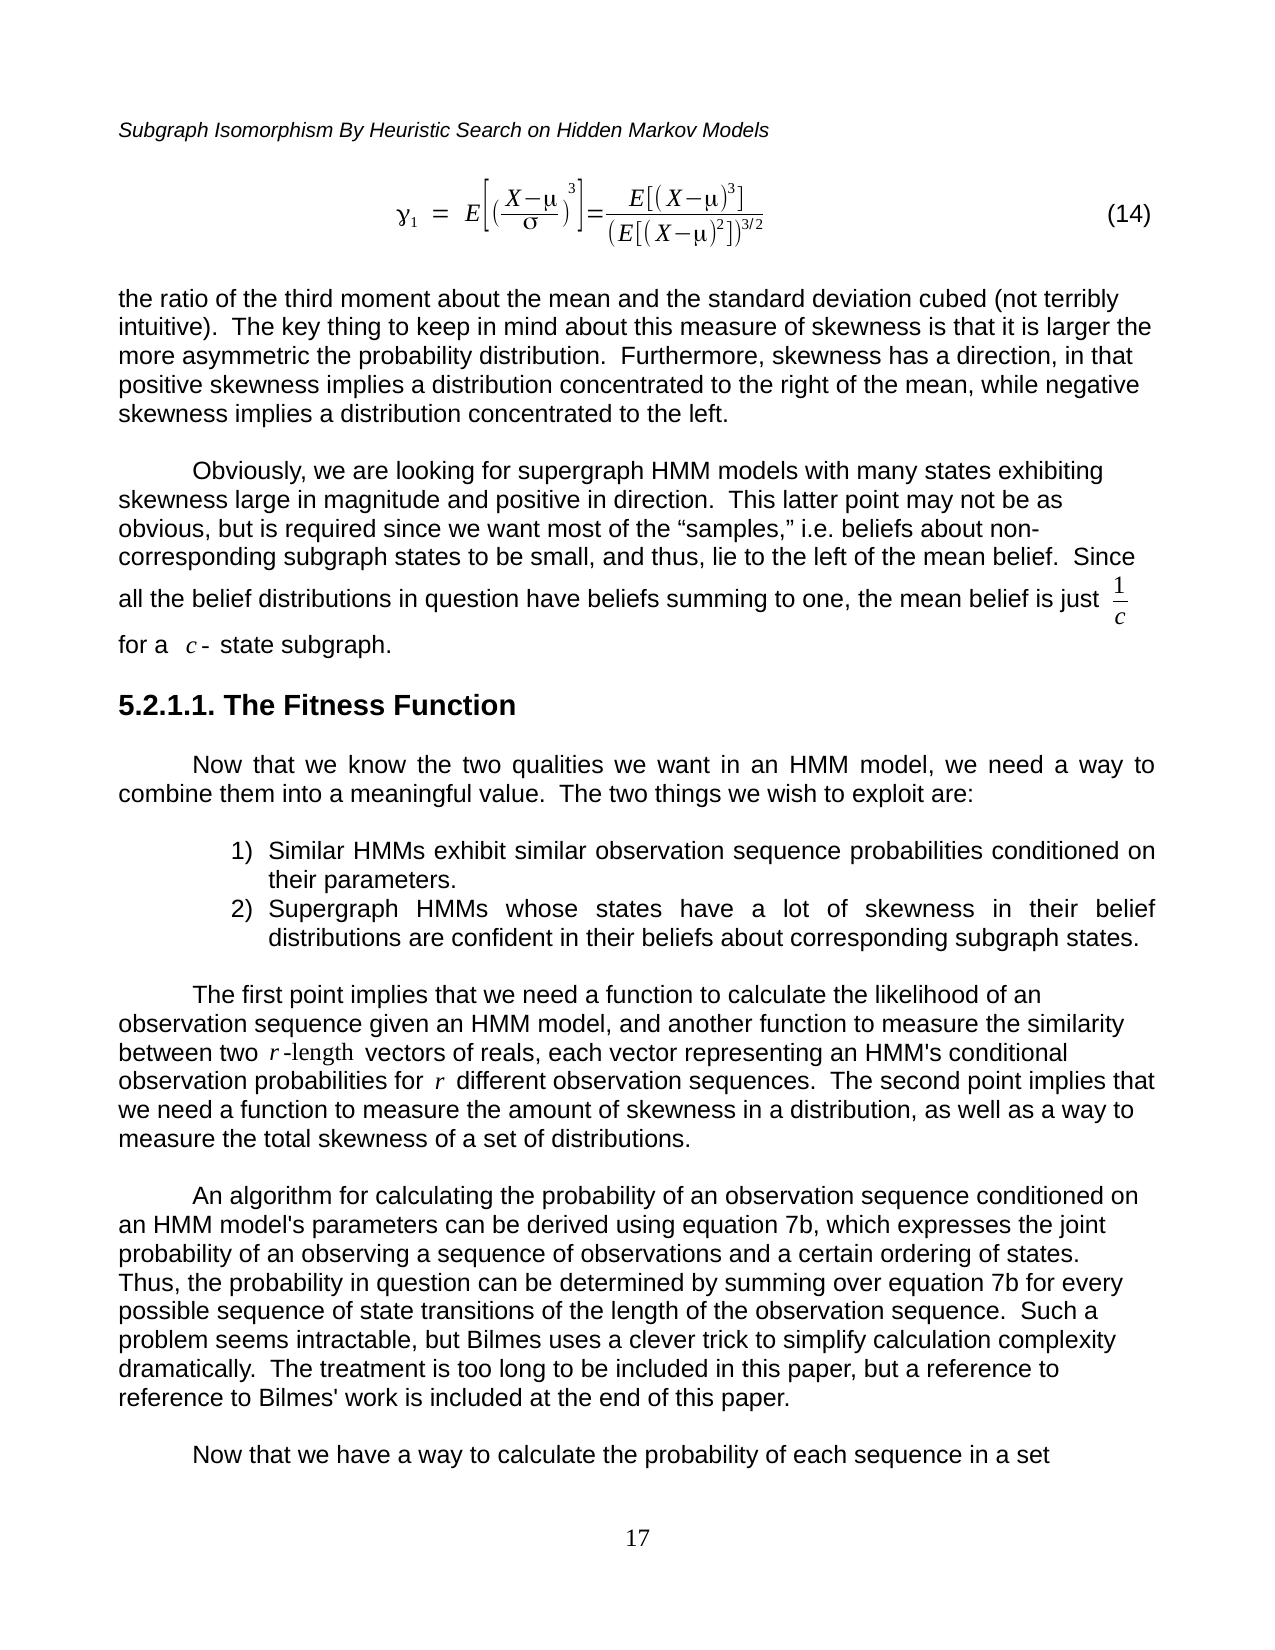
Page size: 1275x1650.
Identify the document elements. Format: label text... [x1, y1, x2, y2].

list Supergraph HMMs whose states have a lot of skewness in their belief distributions are confident in their beliefs about corresponding subgraph states. [231, 894, 1157, 951]
text 5.2.1.1. The Fitness Function [118, 688, 1157, 721]
table_header (14) [1041, 172, 1157, 255]
text The first point implies that we need a function to calculate the likelihood of an observation sequence given an HMM model, and another function to measure the similarity between twovectors of reals, each vector representing an HMM's conditional observation probabilities fordifferent observation sequences. The second point implies that we need a function to measure the amount of skewness in a distribution, as well as a way to measure the total skewness of a set of distributions. [118, 980, 1157, 1152]
text Now that we know the two qualities we want in an HMM model, we need a way to combine them into a meaningful value. The two things we wish to exploit are: [118, 750, 1157, 807]
list Similar HMMs exhibit similar observation sequence probabilities conditioned on their parameters. [231, 836, 1157, 894]
text the ratio of the third moment about the mean and the standard deviation cubed (not terribly intuitive). The key thing to keep in mind about this measure of skewness is that it is larger the more asymmetric the probability distribution. Furthermore, skewness has a direction, in that positive skewness implies a distribution concentrated to the right of the mean, while negative skewness implies a distribution concentrated to the left. [118, 284, 1157, 427]
text Obviously, we are looking for supergraph HMM models with many states exhibiting skewness large in magnitude and positive in direction. This latter point may not be as obvious, but is required since we want most of the “samples,” i.e. beliefs about non-corresponding subgraph states to be small, and thus, lie to the left of the mean belief. Since all the belief distributions in question have beliefs summing to one, the mean belief is justfor a state subgraph. [118, 456, 1157, 659]
table_header [118, 172, 1041, 255]
text Now that we have a way to calculate the probability of each sequence in a set [118, 1440, 1157, 1469]
text An algorithm for calculating the probability of an observation sequence conditioned on an HMM model's parameters can be derived using equation 7b, which expresses the joint probability of an observing a sequence of observations and a certain ordering of states. Thus, the probability in question can be determined by summing over equation 7b for every possible sequence of state transitions of the length of the observation sequence. Such a problem seems intractable, but Bilmes uses a clever trick to simplify calculation complexity dramatically. The treatment is too long to be included in this paper, but a reference to reference to Bilmes' work is included at the end of this paper. [118, 1181, 1157, 1411]
